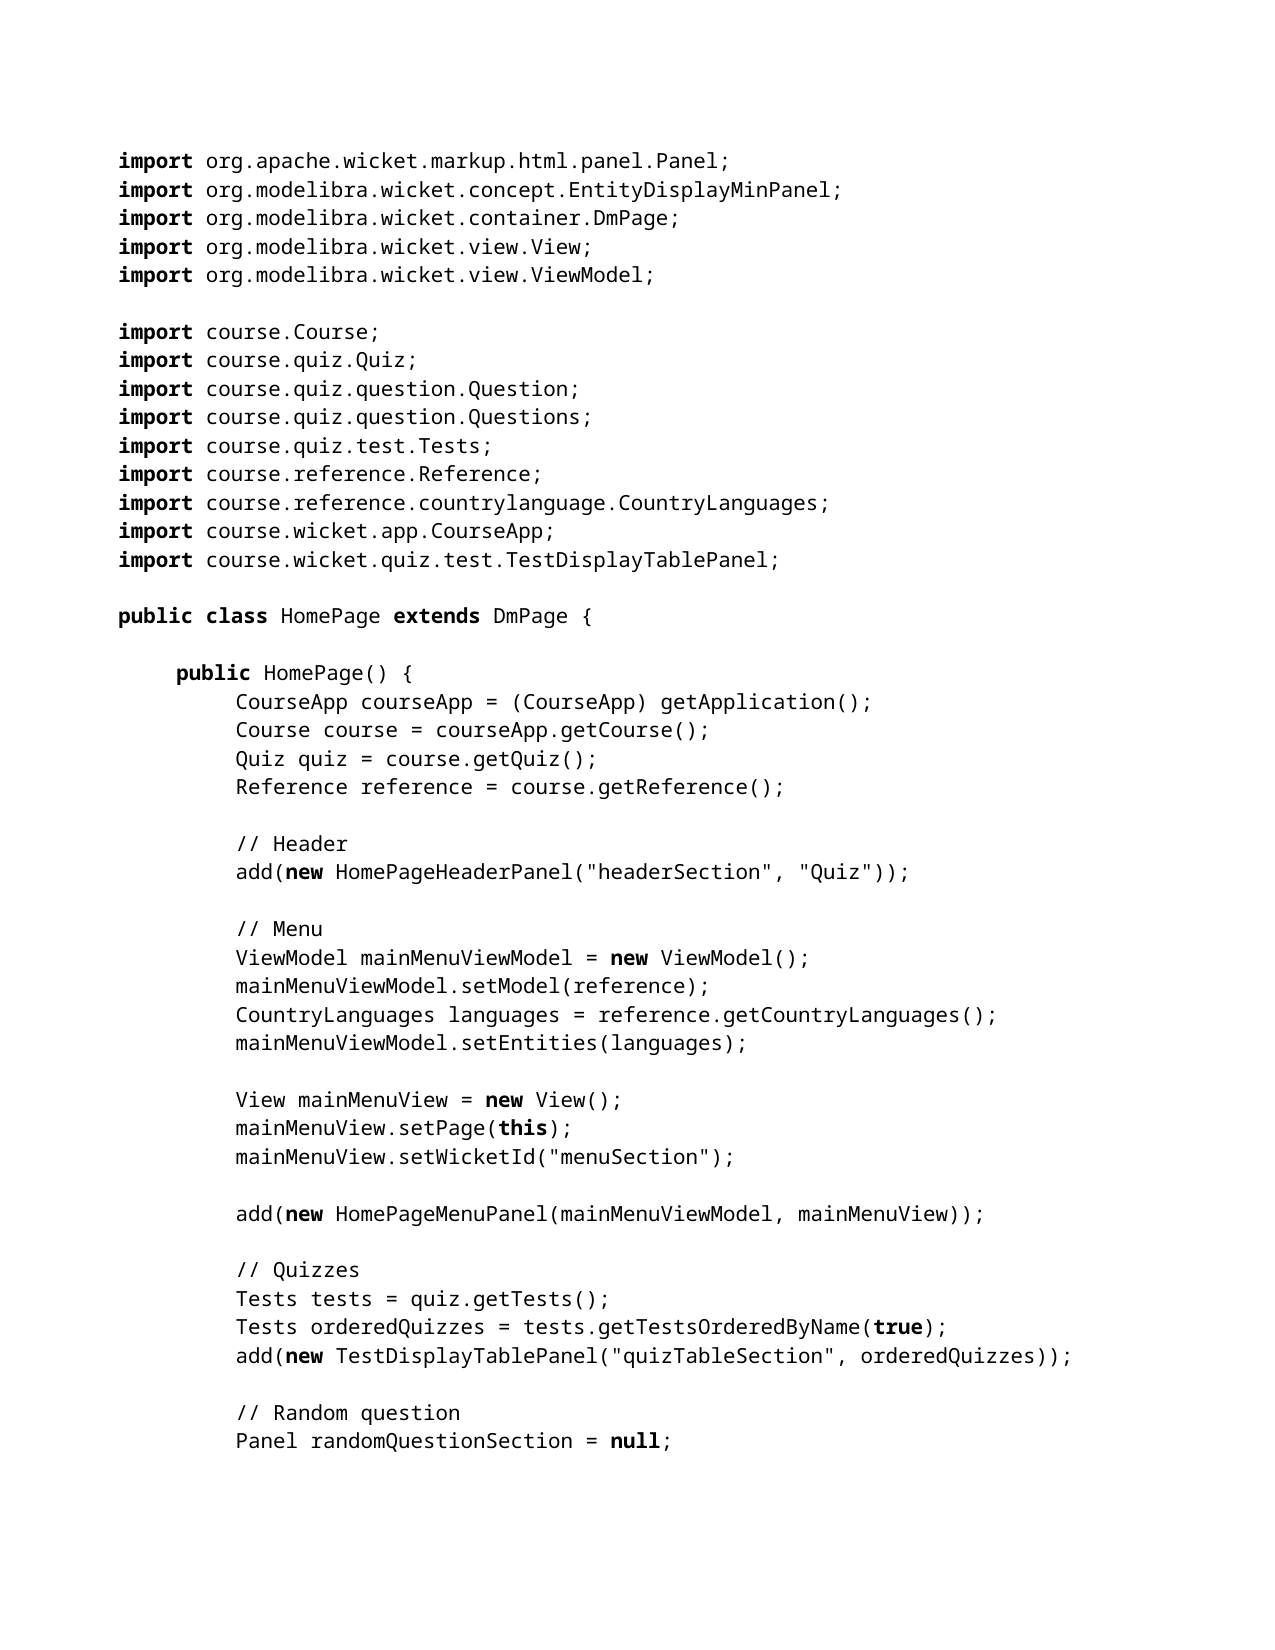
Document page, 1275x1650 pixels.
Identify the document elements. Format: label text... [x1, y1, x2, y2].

text import org.modelibra.wicket.concept.EntityDisplayMinPanel; [118, 175, 1157, 203]
text import course.wicket.quiz.test.TestDisplayTablePanel; [118, 545, 1157, 573]
text import course.quiz.question.Questions; [118, 402, 1157, 431]
text import course.Course; [118, 317, 1157, 346]
text Course course = courseApp.getCourse(); [118, 715, 1157, 744]
text import org.modelibra.wicket.view.ViewModel; [118, 260, 1157, 289]
text add(new HomePageMenuPanel(mainMenuViewModel, mainMenuView)); [118, 1199, 1157, 1227]
text Tests tests = quiz.getTests(); [118, 1284, 1157, 1312]
text public class HomePage extends DmPage { [118, 602, 1157, 630]
text CourseApp courseApp = (CourseApp) getApplication(); [118, 687, 1157, 715]
text import course.quiz.test.Tests; [118, 431, 1157, 459]
text // Quizzes [118, 1256, 1157, 1284]
text import org.modelibra.wicket.view.View; [118, 232, 1157, 260]
text View mainMenuView = new View(); [118, 1085, 1157, 1113]
text // Header [118, 829, 1157, 857]
text import course.reference.Reference; [118, 459, 1157, 488]
text ViewModel mainMenuViewModel = new ViewModel(); [118, 943, 1157, 971]
text public HomePage() { [118, 658, 1157, 687]
text mainMenuView.setWicketId("menuSection"); [118, 1142, 1157, 1170]
text import org.apache.wicket.markup.html.panel.Panel; [118, 147, 1157, 175]
text add(new HomePageHeaderPanel("headerSection", "Quiz")); [118, 857, 1157, 886]
text CountryLanguages languages = reference.getCountryLanguages(); [118, 1000, 1157, 1028]
text // Random question [118, 1398, 1157, 1426]
text add(new TestDisplayTablePanel("quizTableSection", orderedQuizzes)); [118, 1341, 1157, 1369]
text import course.quiz.question.Question; [118, 374, 1157, 402]
text import course.wicket.app.CourseApp; [118, 516, 1157, 545]
text import org.modelibra.wicket.container.DmPage; [118, 203, 1157, 232]
text mainMenuViewModel.setEntities(languages); [118, 1028, 1157, 1057]
text Quiz quiz = course.getQuiz(); [118, 744, 1157, 772]
text Tests orderedQuizzes = tests.getTestsOrderedByName(true); [118, 1312, 1157, 1341]
text Reference reference = course.getReference(); [118, 772, 1157, 801]
text // Menu [118, 914, 1157, 943]
text import course.quiz.Quiz; [118, 346, 1157, 374]
text import course.reference.countrylanguage.CountryLanguages; [118, 488, 1157, 516]
text mainMenuView.setPage(this); [118, 1113, 1157, 1142]
text Panel randomQuestionSection = null; [118, 1426, 1157, 1455]
text mainMenuViewModel.setModel(reference); [118, 971, 1157, 1000]
